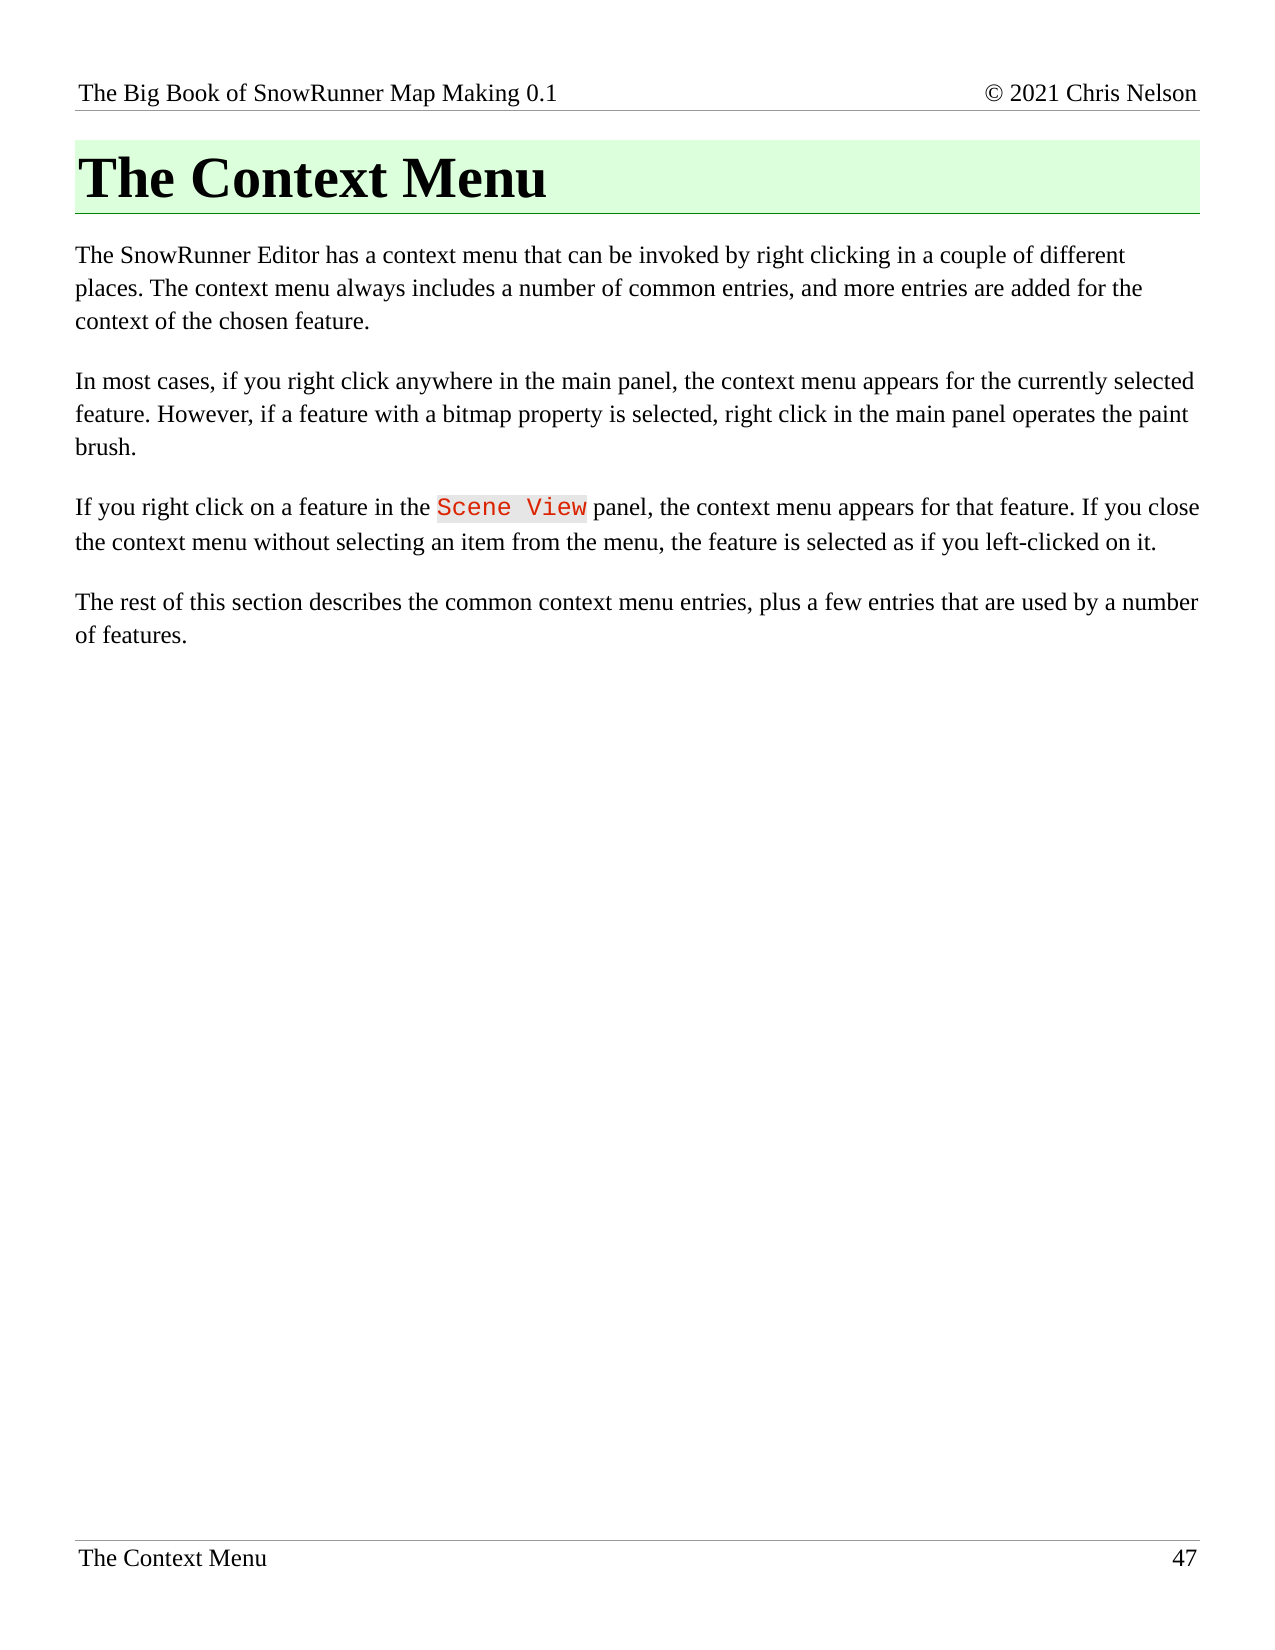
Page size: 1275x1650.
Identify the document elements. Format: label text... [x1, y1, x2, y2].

text In most cases, if you right click anywhere in the main panel, the context menu appears for the currently selected feature. However, if a feature with a bitmap property is selected, right click in the main panel operates the paint brush. [75, 366, 1200, 461]
text The rest of this section describes the common context menu entries, plus a few entries that are used by a number of features. [75, 587, 1200, 649]
text If you right click on a feature in the Scene View panel, the context menu appears for that feature. If you close the context menu without selecting an item from the menu, the feature is selected as if you left-clicked on it. [75, 492, 1200, 556]
text The SnowRunner Editor has a context menu that can be invoked by right clicking in a couple of different places. The context menu always includes a number of common entries, and more entries are added for the context of the chosen feature. [75, 240, 1200, 335]
subtitle The Context Menu [75, 140, 1200, 213]
